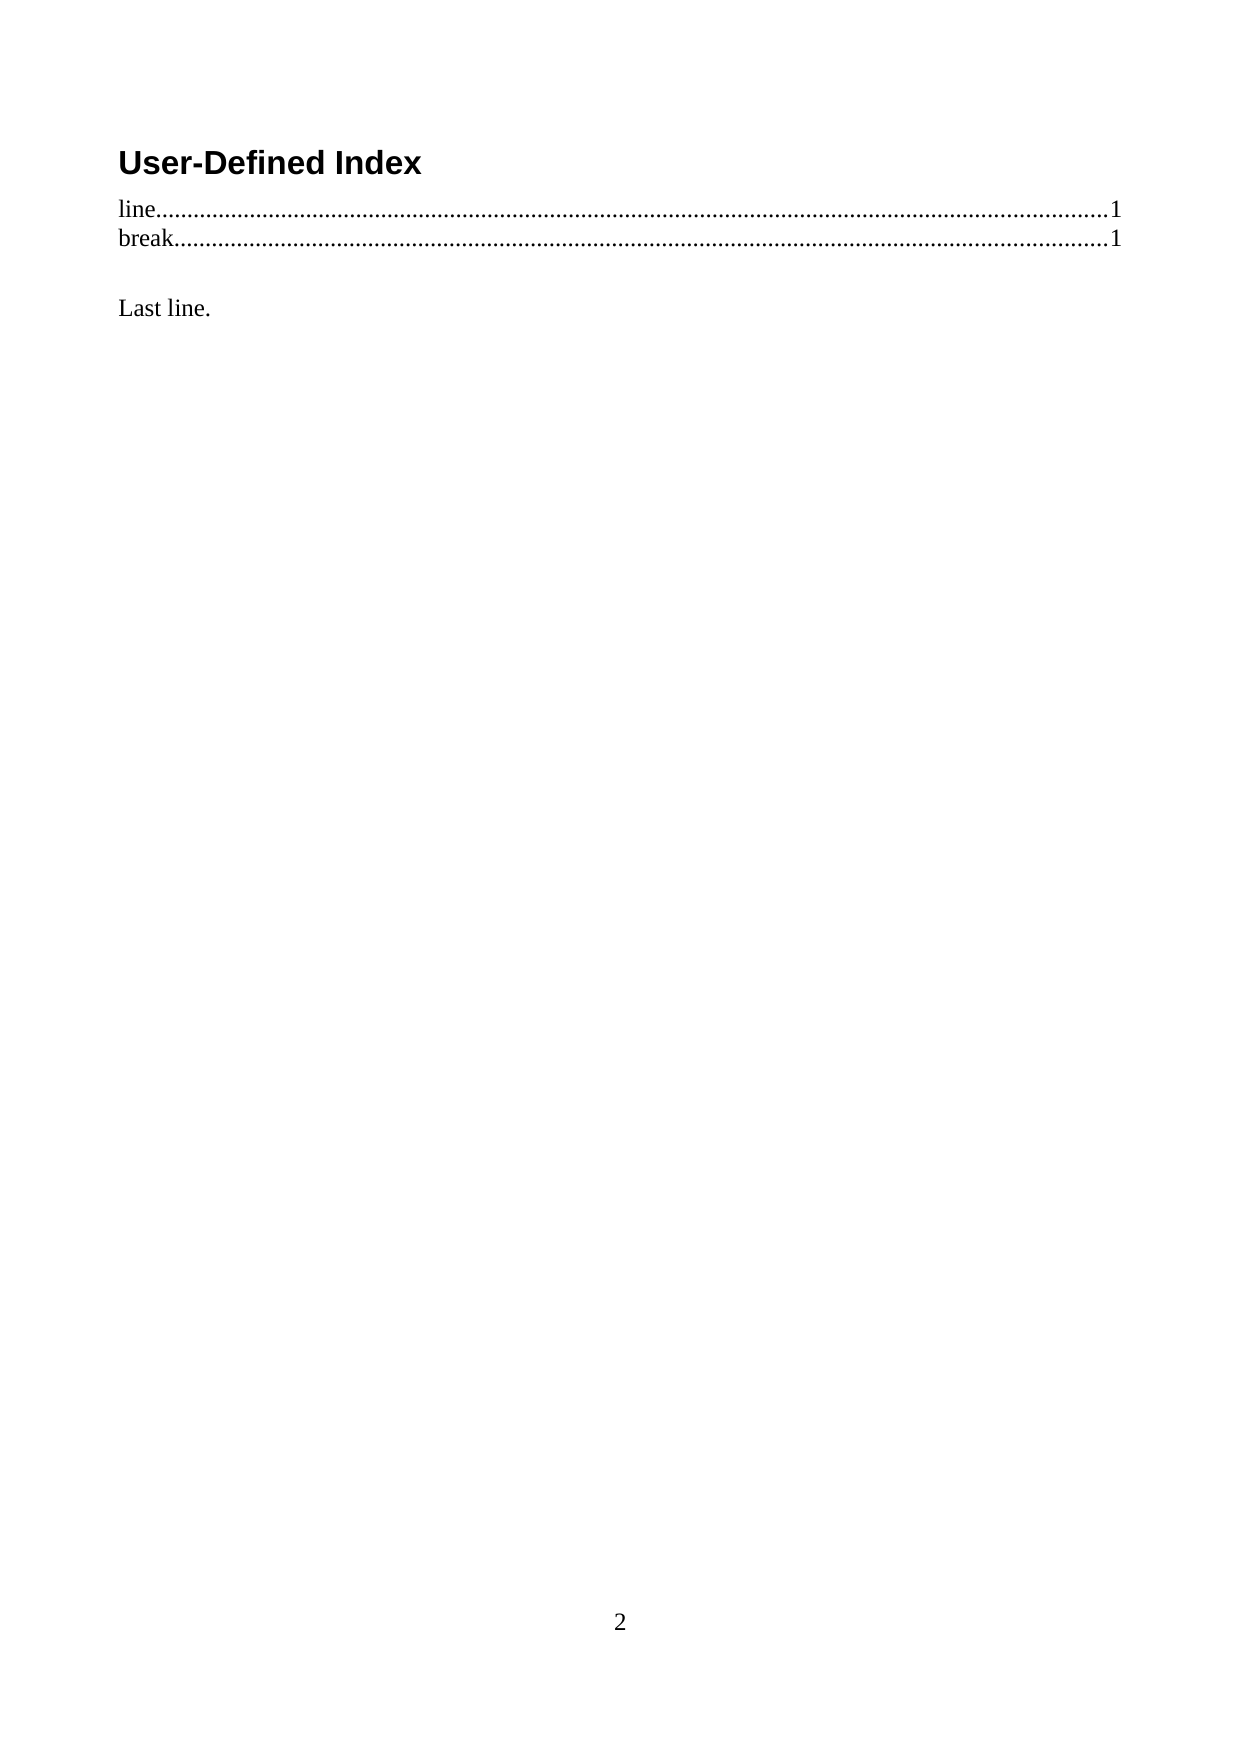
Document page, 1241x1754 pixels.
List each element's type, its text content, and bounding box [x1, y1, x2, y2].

subtitle User-Defined Index [118, 143, 1122, 182]
text line 1 [118, 194, 1122, 223]
text Last line. [118, 293, 1122, 322]
text break 1 [118, 223, 1122, 252]
